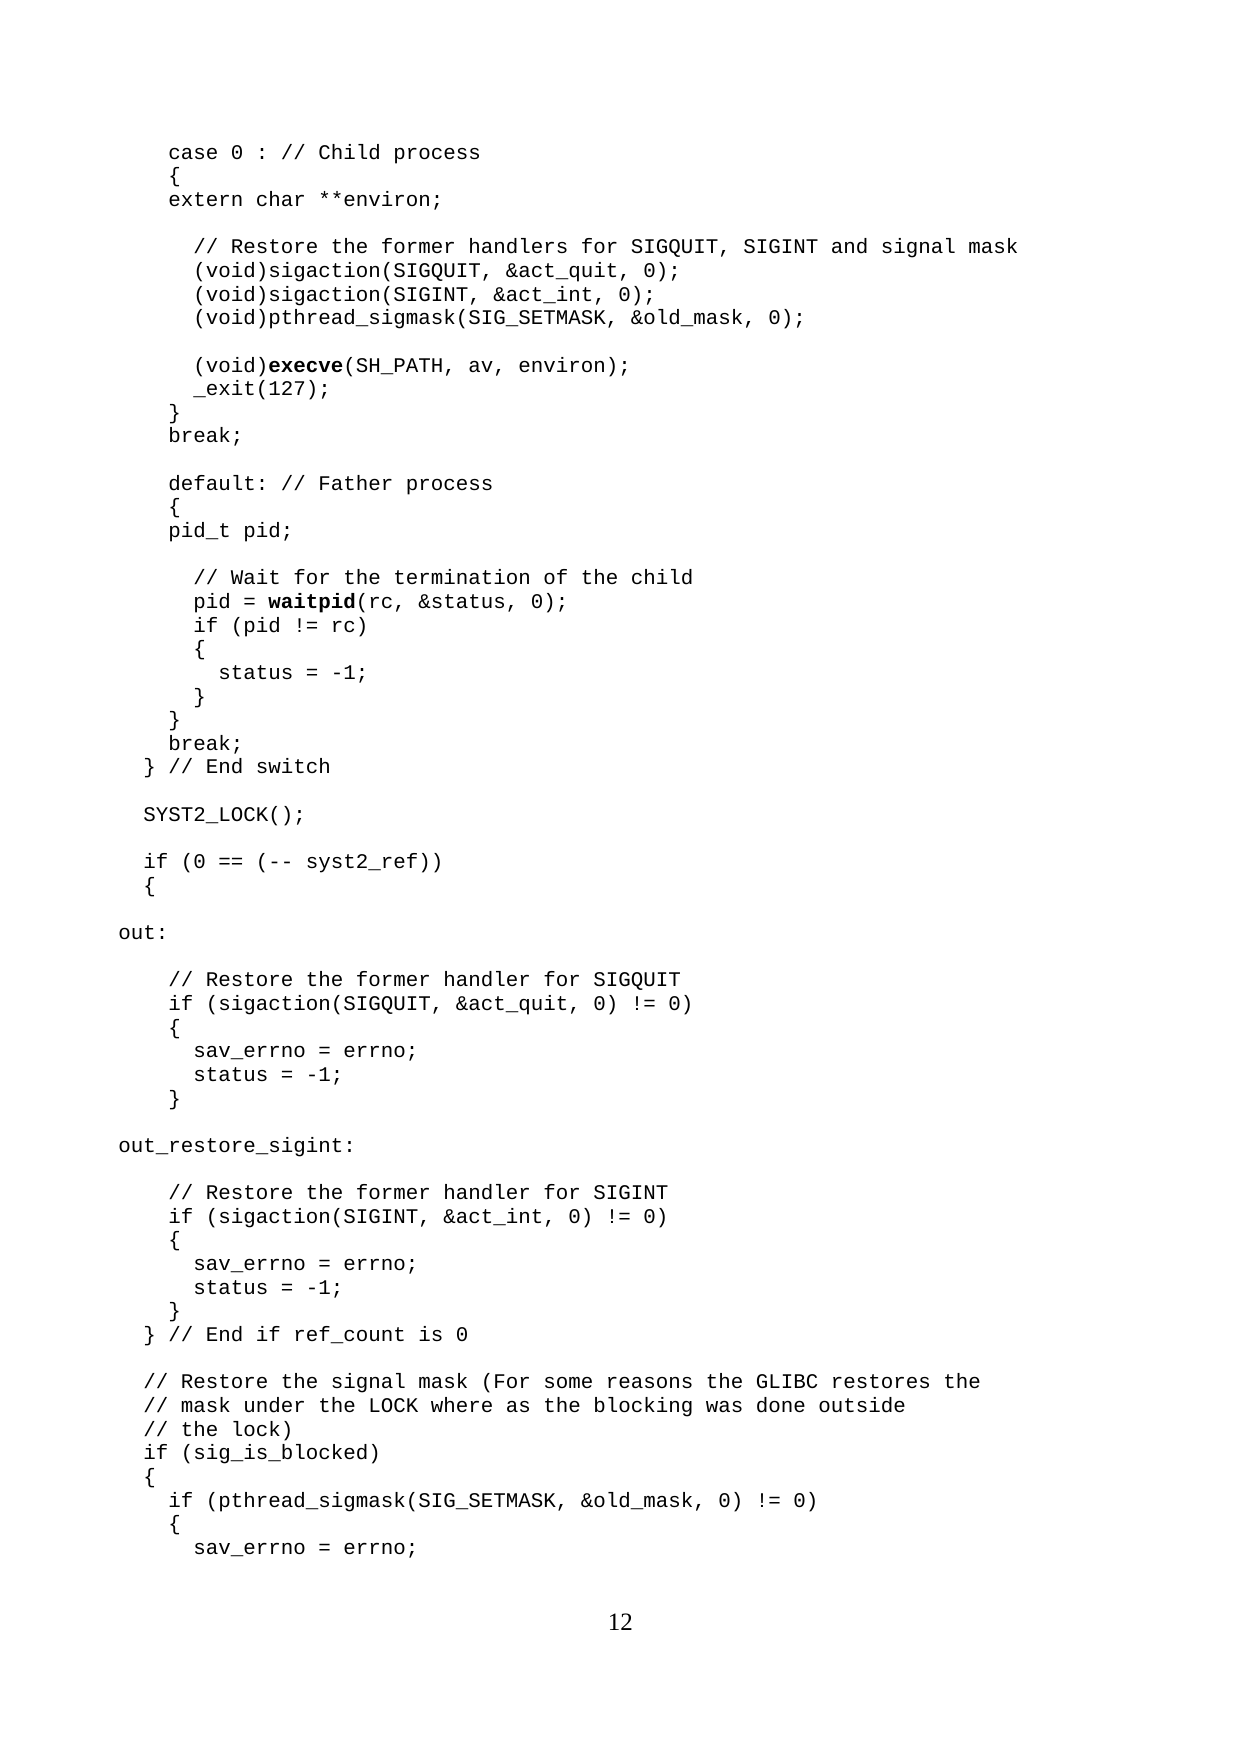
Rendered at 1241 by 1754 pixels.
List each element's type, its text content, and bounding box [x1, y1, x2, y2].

text sav_errno = errno; [118, 1253, 1122, 1277]
text // Restore the former handlers for SIGQUIT, SIGINT and signal mask [118, 236, 1122, 260]
text out_restore_sigint: [118, 1135, 1122, 1158]
text (void)sigaction(SIGINT, &act_int, 0); [118, 284, 1122, 307]
text // Restore the former handler for SIGQUIT [118, 969, 1122, 993]
text pid = waitpid(rc, &status, 0); [118, 591, 1122, 615]
text { [118, 165, 1122, 189]
text (void)pthread_sigmask(SIG_SETMASK, &old_mask, 0); [118, 307, 1122, 331]
text } [118, 686, 1122, 709]
text } [118, 709, 1122, 733]
text } [118, 1088, 1122, 1111]
text } [118, 1300, 1122, 1324]
text { [118, 496, 1122, 520]
text } // End if ref_count is 0 [118, 1324, 1122, 1348]
text break; [118, 733, 1122, 757]
text if (sigaction(SIGINT, &act_int, 0) != 0) [118, 1206, 1122, 1229]
text sav_errno = errno; [118, 1040, 1122, 1064]
text out: [118, 922, 1122, 946]
text } [118, 402, 1122, 426]
text if (sigaction(SIGQUIT, &act_quit, 0) != 0) [118, 993, 1122, 1017]
text default: // Father process [118, 473, 1122, 496]
text // Restore the former handler for SIGINT [118, 1182, 1122, 1206]
text extern char **environ; [118, 189, 1122, 213]
text // mask under the LOCK where as the blocking was done outside [118, 1395, 1122, 1419]
text sav_errno = errno; [118, 1537, 1122, 1561]
text if (pid != rc) [118, 615, 1122, 638]
text status = -1; [118, 1277, 1122, 1300]
text status = -1; [118, 1064, 1122, 1088]
text { [118, 875, 1122, 898]
text // Restore the signal mask (For some reasons the GLIBC restores the [118, 1371, 1122, 1395]
text { [118, 1017, 1122, 1040]
text { [118, 638, 1122, 662]
text (void)sigaction(SIGQUIT, &act_quit, 0); [118, 260, 1122, 284]
text { [118, 1229, 1122, 1253]
text _exit(127); [118, 378, 1122, 402]
text { [118, 1466, 1122, 1489]
text { [118, 1513, 1122, 1537]
text if (sig_is_blocked) [118, 1442, 1122, 1466]
text SYST2_LOCK(); [118, 804, 1122, 827]
text status = -1; [118, 662, 1122, 686]
text // the lock) [118, 1419, 1122, 1442]
text if (0 == (-- syst2_ref)) [118, 851, 1122, 875]
text case 0 : // Child process [118, 142, 1122, 165]
text (void)execve(SH_PATH, av, environ); [118, 354, 1122, 378]
text break; [118, 426, 1122, 449]
text if (pthread_sigmask(SIG_SETMASK, &old_mask, 0) != 0) [118, 1489, 1122, 1513]
text // Wait for the termination of the child [118, 567, 1122, 591]
text } // End switch [118, 757, 1122, 780]
text pid_t pid; [118, 520, 1122, 544]
